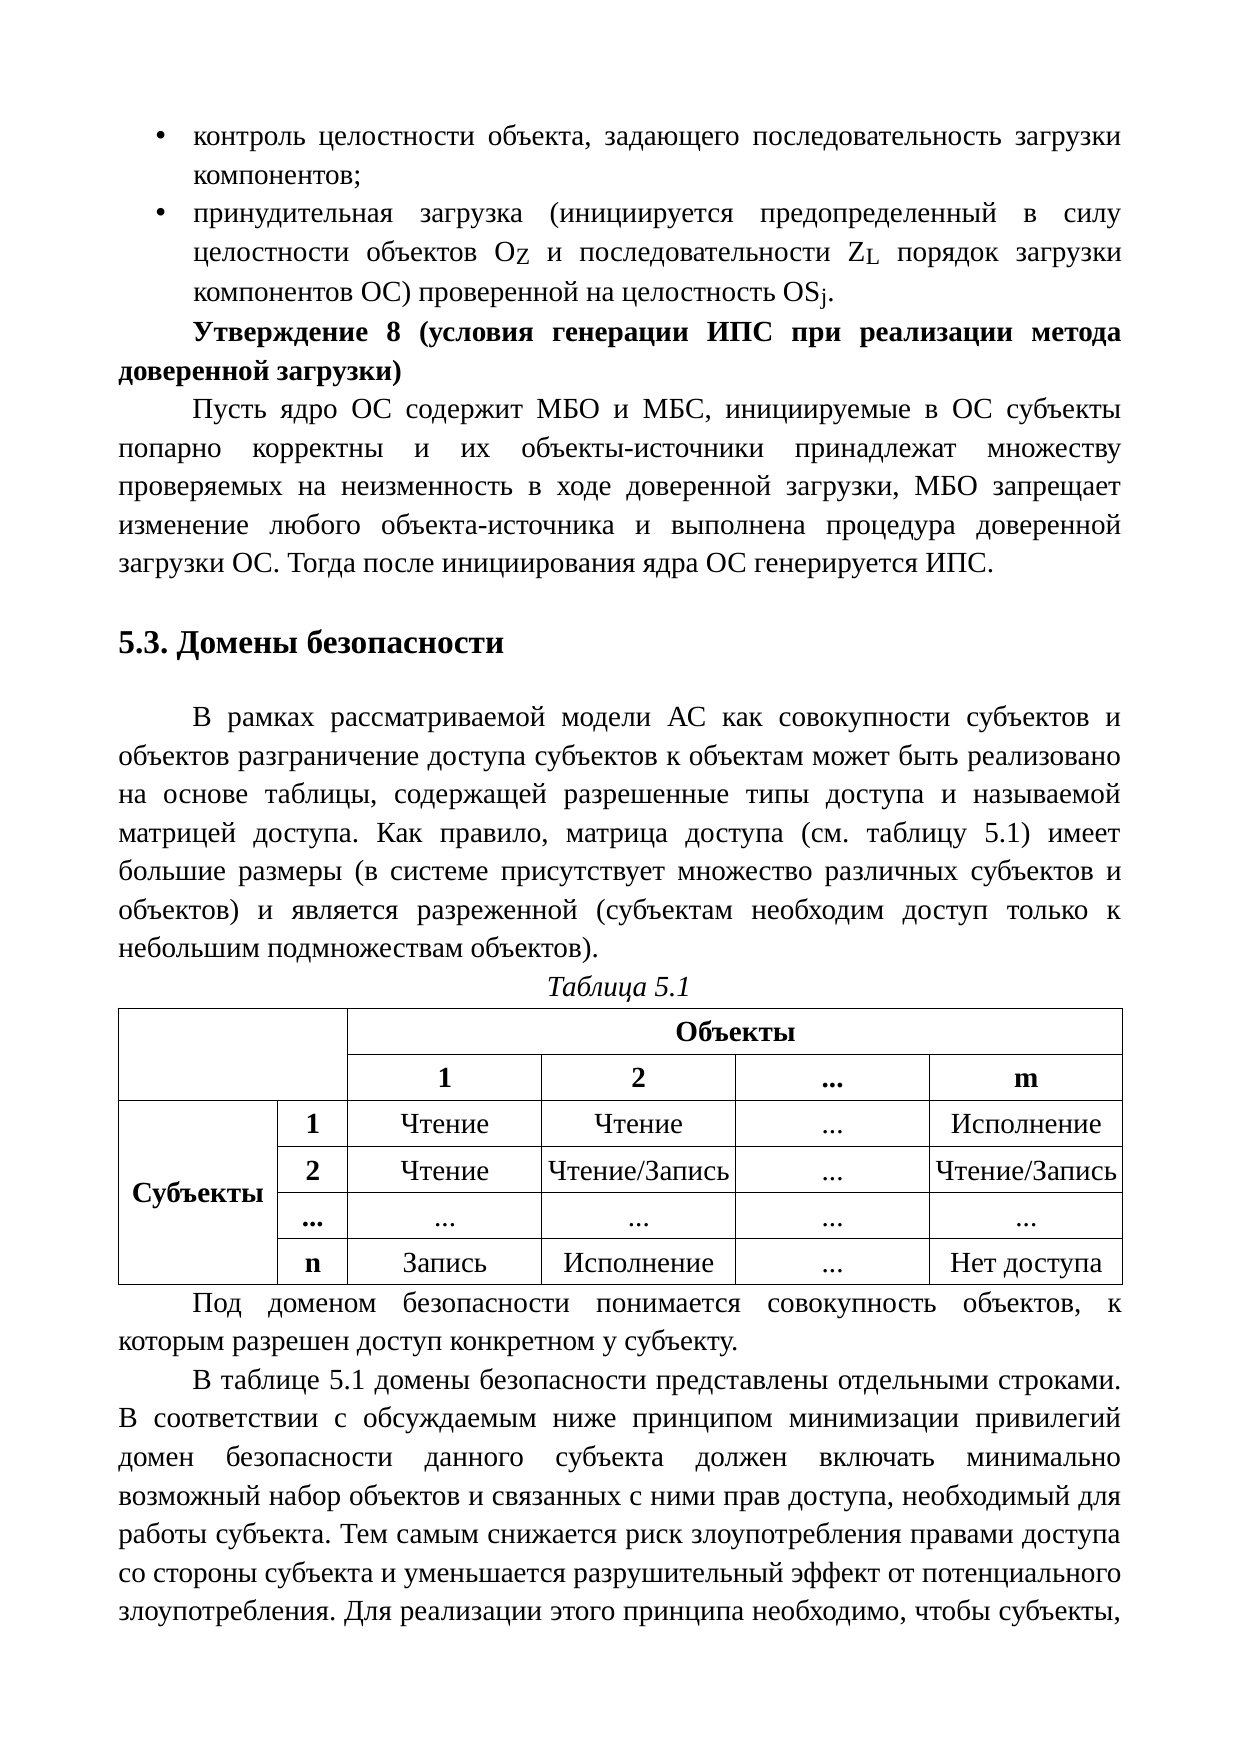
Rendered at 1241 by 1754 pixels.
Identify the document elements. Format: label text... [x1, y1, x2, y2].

table_cell Чтение/Запись [542, 1147, 735, 1192]
table_cell ... [736, 1101, 929, 1146]
table_cell Исполнение [930, 1101, 1122, 1146]
subtitle 5.3. Домены безопасности [118, 622, 1122, 661]
table_cell ... [736, 1055, 929, 1100]
text Под доменом безопасности понимается совокупность объектов, к которым разрешен доступ конкретном у субъекту. [118, 1285, 1122, 1357]
text В рамках рассматриваемой модели АС как совокупности субъектов и объектов разграничение доступа субъектов к объектам может быть реализовано на основе таблицы, содержащей разрешенные типы доступа и называемой матрицей доступа. Как правило, матрица доступа (см. таблицу 5.1) имеет большие размеры (в системе присутствует множество различных субъектов и объектов) и является разреженной (субъектам необходим доступ только к небольшим подмножествам объектов). [118, 699, 1122, 964]
text В таблице 5.1 домены безопасности представлены отдельными строками. В соответствии с обсуждаемым ниже принципом минимизации привилегий домен безопасности данного субъекта должен включать минимально возможный набор объектов и связанных с ними прав доступа, необходимый для работы субъекта. Тем самым снижается риск злоупотребления правами доступа со стороны субъекта и уменьшается разрушительный эффект от потенциального злоупотребления. Для реализации этого принципа необходимо, чтобы субъекты, [118, 1362, 1122, 1627]
table_cell ... [278, 1193, 347, 1238]
table_cell Запись [348, 1239, 541, 1284]
text Таблица 5.1 [118, 969, 1122, 1003]
text Пусть ядро ОС содержит МБО и МБС, инициируемые в ОС субъекты попарно корректны и их объекты-источники принадлежат множеству проверяемых на неизменность в ходе доверенной загрузки, МБО запрещает изменение любого объекта-источника и выполнена процедура доверенной загрузки ОС. Тогда после инициирования ядра ОС генерируется ИПС. [118, 391, 1122, 579]
list принудительная загрузка (инициируется предопределенный в силу целостности объектов OZ и последовательности ZL порядок загрузки компонентов ОС) проверенной на целостность OSj. [156, 195, 1122, 309]
table_header [119, 1009, 347, 1100]
table_cell Нет доступа [930, 1239, 1122, 1284]
table_cell Субъекты [119, 1101, 277, 1284]
table_cell Чтение [542, 1101, 735, 1146]
table_cell 1 [278, 1101, 347, 1146]
table_cell Чтение/Запись [930, 1147, 1122, 1192]
table_cell n [278, 1239, 347, 1284]
table_cell ... [542, 1193, 735, 1238]
table_cell m [930, 1055, 1122, 1100]
table_cell 2 [542, 1055, 735, 1100]
table_header Объекты [348, 1009, 1122, 1054]
list контроль целостности объекта, задающего последовательность загрузки компонентов; [156, 118, 1122, 190]
table_cell ... [736, 1239, 929, 1284]
table_cell Исполнение [542, 1239, 735, 1284]
table_cell 1 [348, 1055, 541, 1100]
table_cell ... [930, 1193, 1122, 1238]
table_cell 2 [278, 1147, 347, 1192]
table_cell ... [736, 1147, 929, 1192]
table_cell ... [736, 1193, 929, 1238]
table_cell Чтение [348, 1147, 541, 1192]
table_cell ... [348, 1193, 541, 1238]
table_cell Чтение [348, 1101, 541, 1146]
text Утверждение 8 (условия генерации ИПС при реализации метода доверенной загрузки) [118, 314, 1122, 386]
